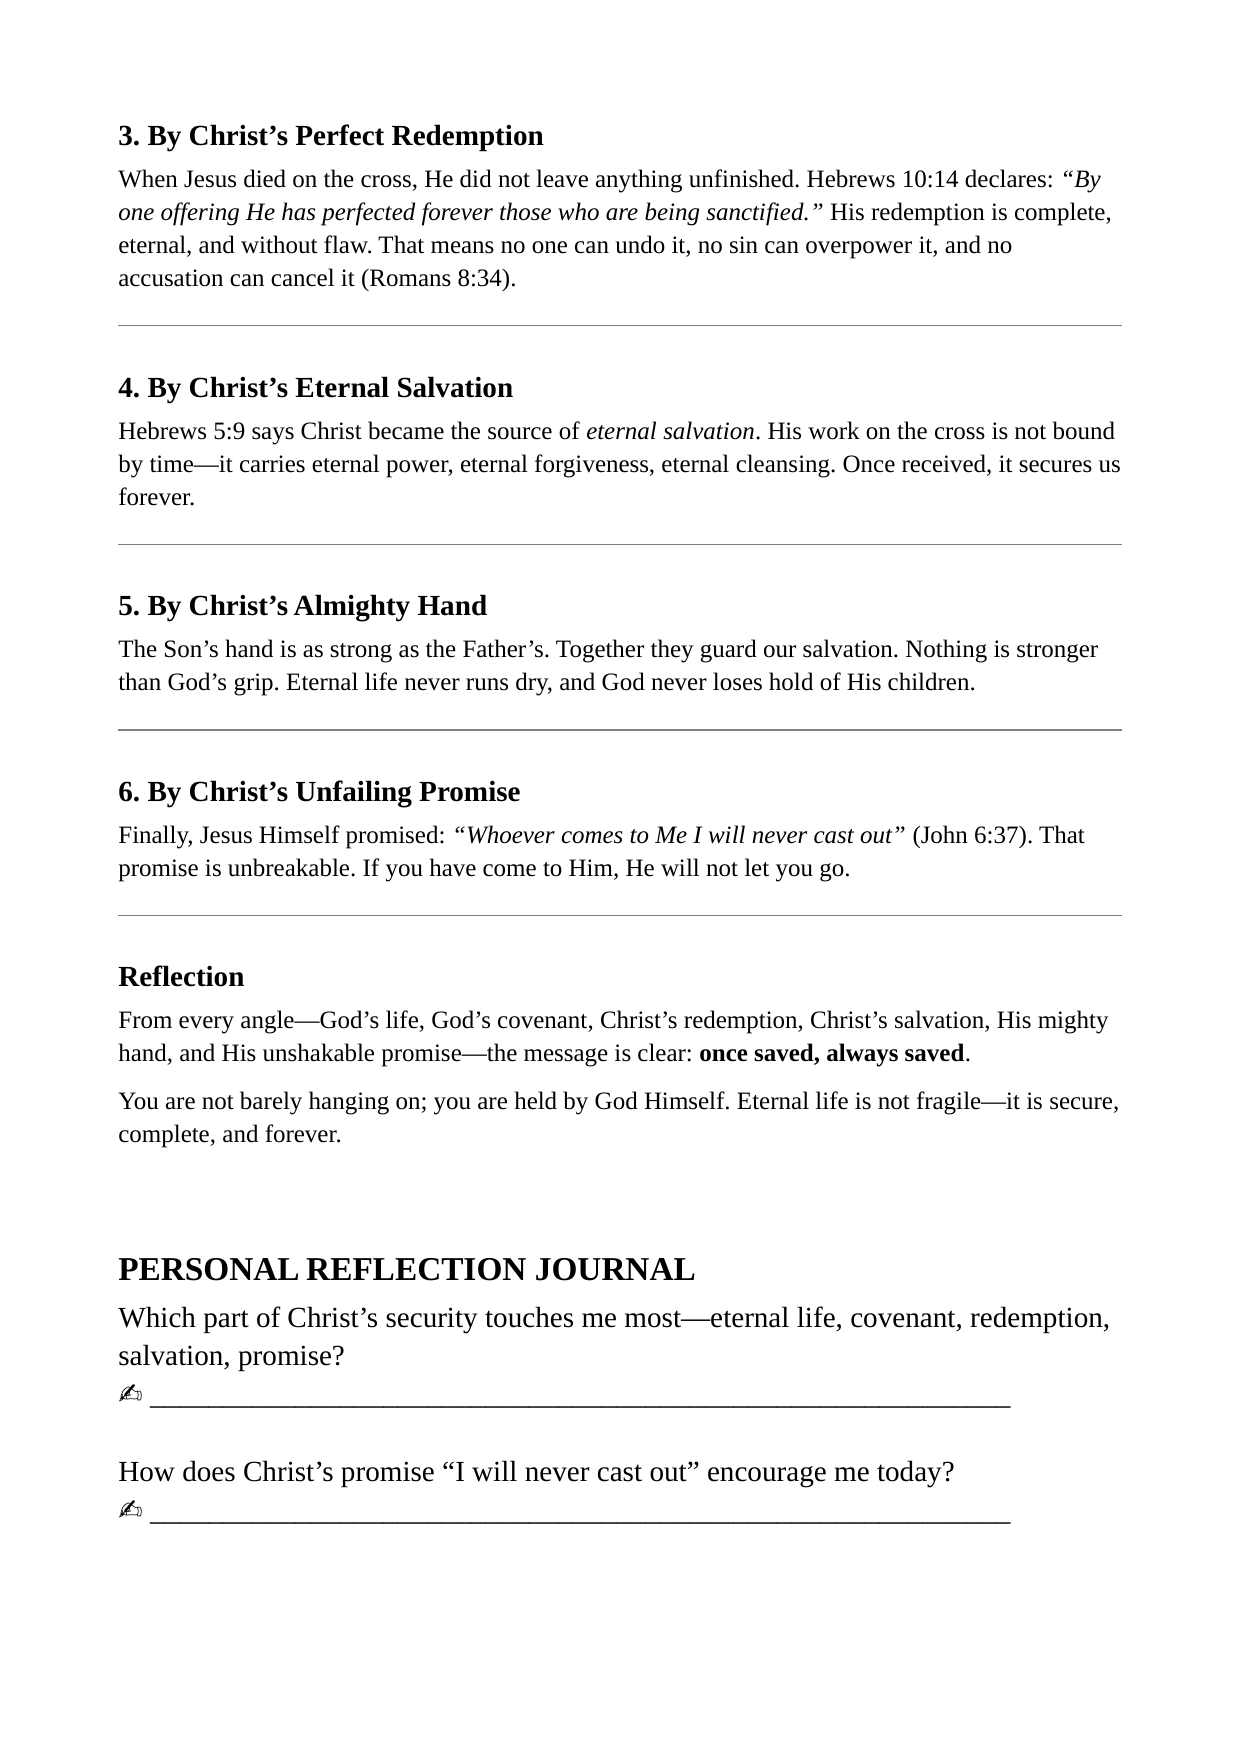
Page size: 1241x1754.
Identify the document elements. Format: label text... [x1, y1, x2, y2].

subtitle 6. By Christ’s Unfailing Promise [118, 774, 1122, 807]
text Finally, Jesus Himself promised: “Whoever comes to Me I will never cast out” (John 6:37). That promise is unbreakable. If you have come to Him, He will not let you go. [118, 820, 1122, 882]
subtitle PERSONAL REFLECTION JOURNAL [118, 1249, 1122, 1287]
subtitle 5. By Christ’s Almighty Hand [118, 588, 1122, 622]
subtitle Reflection [118, 959, 1122, 993]
subtitle 4. By Christ’s Eternal Salvation [118, 370, 1122, 403]
text From every angle—God’s life, God’s covenant, Christ’s redemption, Christ’s salvation, His mighty hand, and His unshakable promise—the message is clear: once saved, always saved. [118, 1005, 1122, 1067]
text When Jesus died on the cross, He did not leave anything unfinished. Hebrews 10:14 declares: “By one offering He has perfected forever those who are being sanctified.” His redemption is complete, eternal, and without flaw. That means no one can undo it, no sin can overpower it, and no accusation can cancel it (Romans 8:34). [118, 164, 1122, 292]
text You are not barely hanging on; you are held by God Himself. Eternal life is not fragile—it is secure, complete, and forever. [118, 1086, 1122, 1148]
text Hebrews 5:9 says Christ became the source of eternal salvation. His work on the cross is not bound by time—it carries eternal power, eternal forgiveness, eternal cleansing. Once received, it secures us forever. [118, 416, 1122, 511]
subtitle 3. By Christ’s Perfect Redemption [118, 118, 1122, 152]
text Which part of Christ’s security touches me most—eternal life, covenant, redemption, salvation, promise? ✍️ ___________________________________________________________ How does Christ’s promise “I will never cast out” encourage me today? ✍️ ___________________________________________________________ [118, 1300, 1122, 1526]
text The Son’s hand is as strong as the Father’s. Together they guard our salvation. Nothing is stronger than God’s grip. Eternal life never runs dry, and God never loses hold of His children. [118, 634, 1122, 696]
